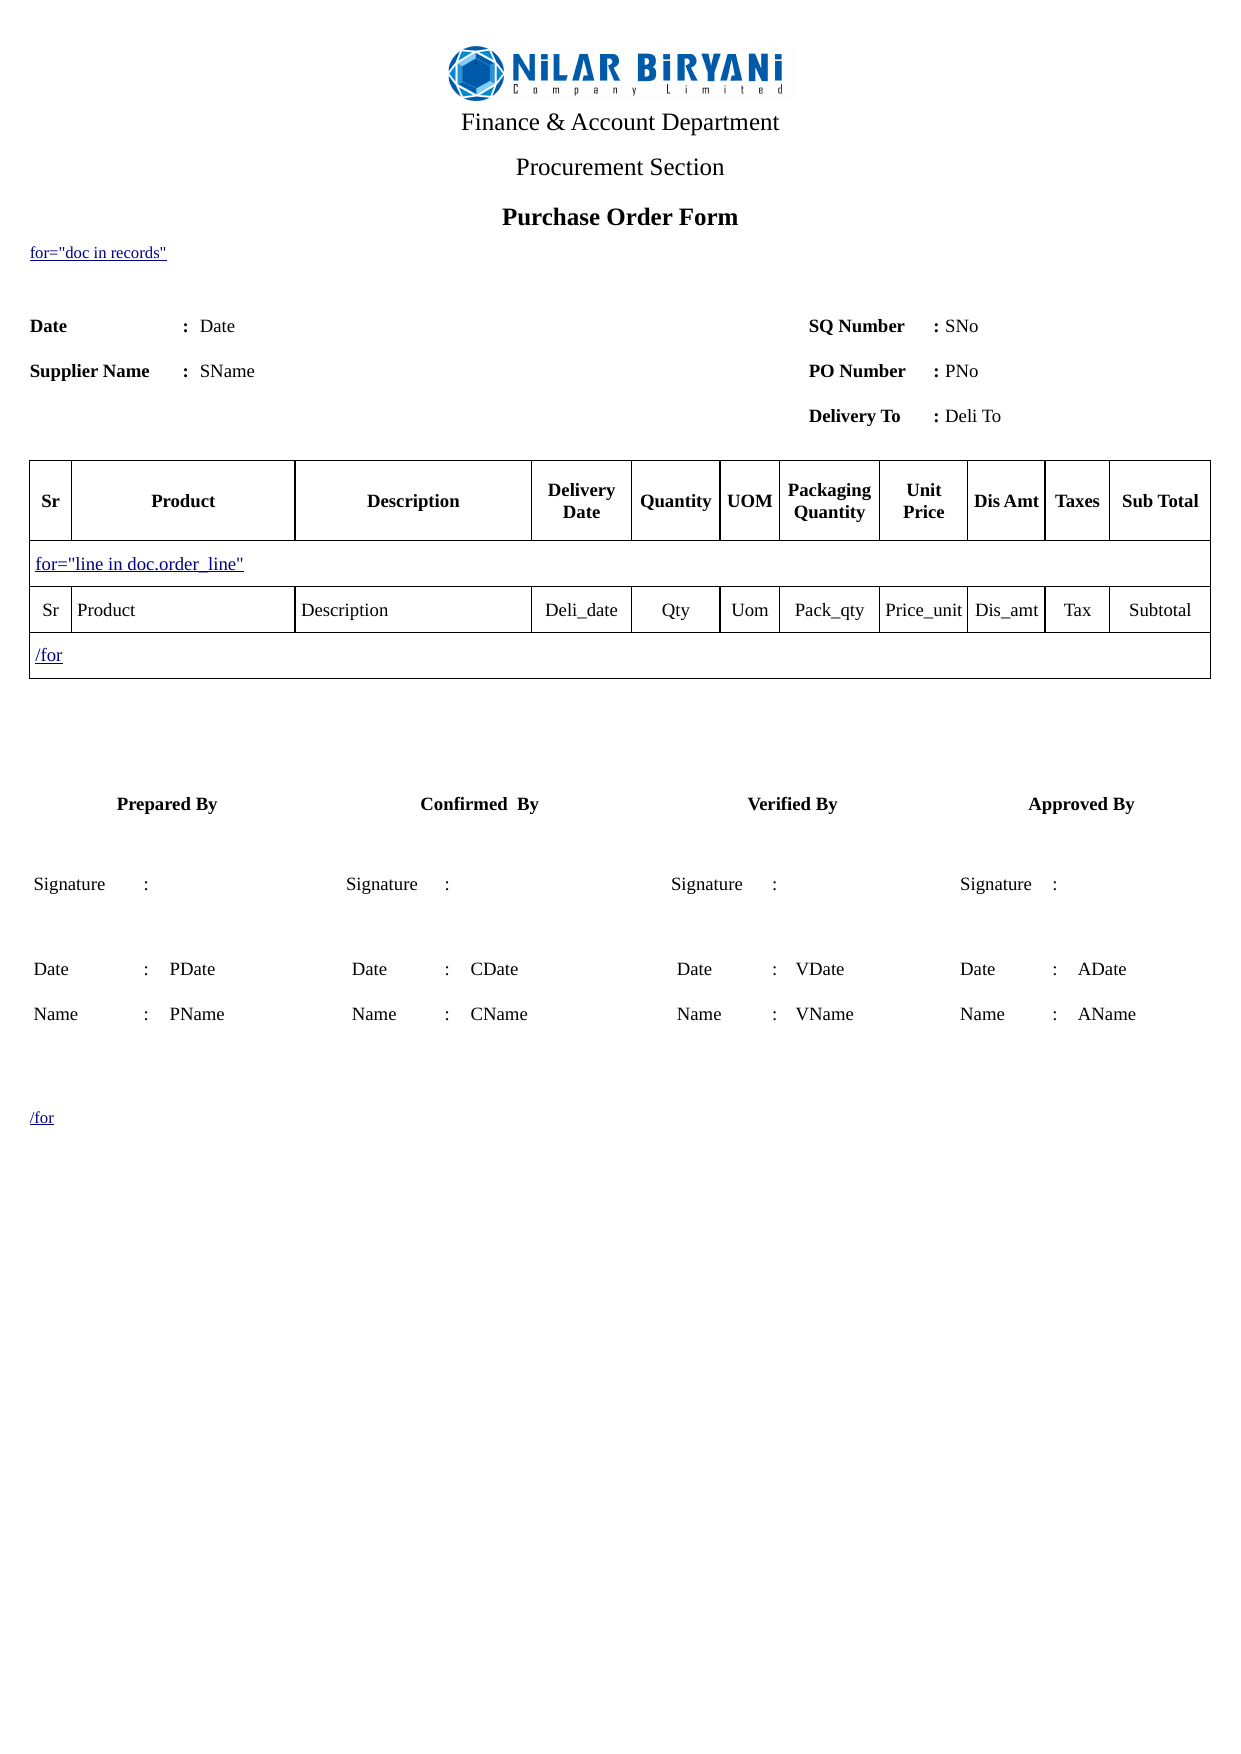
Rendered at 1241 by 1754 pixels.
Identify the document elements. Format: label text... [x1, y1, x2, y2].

table_header : [171, 303, 199, 348]
table_cell Name [671, 991, 759, 1036]
table_cell : [1038, 822, 1072, 946]
table_cell Finance & Account Department [30, 101, 1211, 146]
table_cell Name [346, 991, 429, 1036]
table_cell for="line in doc.order_line" [30, 541, 1210, 586]
table_cell Sr [30, 587, 71, 632]
table_header Approved By [954, 786, 1208, 822]
table_cell PNo [945, 348, 1211, 393]
table_cell Subtotal [1110, 587, 1210, 632]
table_header Sub Total [1110, 461, 1210, 540]
table_cell Name [954, 991, 1037, 1036]
table_cell [305, 822, 346, 946]
table_header Taxes [1046, 461, 1109, 540]
table_cell Purchase Order Form [30, 191, 1211, 243]
table_header [30, 41, 1211, 101]
table_cell : [759, 822, 789, 946]
table_cell SName [200, 348, 808, 393]
table_cell Tax [1046, 587, 1109, 632]
table_header Verified By [671, 786, 919, 822]
table_header Sr [30, 461, 71, 540]
table_cell [618, 946, 671, 991]
table_cell PO Number [809, 348, 927, 393]
table_cell : [759, 991, 789, 1036]
table_cell VName [790, 991, 919, 1036]
table_cell Uom [721, 587, 779, 632]
table_cell Dis_amt [968, 587, 1044, 632]
table_cell Date [954, 946, 1037, 991]
table_cell Description [296, 587, 531, 632]
table_cell Qty [632, 587, 719, 632]
table_cell [30, 394, 171, 439]
picture [448, 46, 797, 101]
table_cell : [927, 348, 945, 393]
table_header [919, 786, 954, 822]
table_cell VDate [790, 946, 919, 991]
table_header Description [296, 461, 531, 540]
table_cell [171, 394, 199, 439]
table_cell ADate [1072, 946, 1208, 991]
table_cell PName [164, 991, 305, 1036]
table_cell Product [72, 587, 294, 632]
table_header SNo [945, 303, 1211, 348]
table_cell : [128, 991, 163, 1036]
table_cell [618, 991, 671, 1036]
table_cell Signature [671, 822, 759, 946]
table_cell Name [33, 991, 128, 1036]
table_cell Date [33, 946, 128, 991]
table_header Dis Amt [968, 461, 1044, 540]
table_cell : [1038, 991, 1072, 1036]
table_cell [919, 822, 954, 946]
table_header : [927, 303, 945, 348]
table_cell : [128, 822, 163, 946]
table_header Date [30, 303, 171, 348]
table_header [305, 786, 346, 822]
table_cell [1072, 822, 1208, 946]
table_cell Pack_qty [780, 587, 879, 632]
table_cell : [429, 946, 464, 991]
table_cell [618, 822, 671, 946]
table_header UOM [721, 461, 779, 540]
table_header Confirmed By [346, 786, 618, 822]
table_cell Date [346, 946, 429, 991]
table_header Quantity [632, 461, 719, 540]
table_cell [305, 946, 346, 991]
table_header Unit Price [880, 461, 967, 540]
table_cell Deli To [945, 394, 1211, 439]
table_cell : [429, 991, 464, 1036]
table_cell Price_unit [880, 587, 967, 632]
table_cell CDate [465, 946, 618, 991]
table_header Product [72, 461, 294, 540]
table_header Delivery Date [532, 461, 631, 540]
table_cell /for [30, 633, 1210, 678]
table_cell Supplier Name [30, 348, 171, 393]
table_cell : [759, 946, 789, 991]
table_cell : [927, 394, 945, 439]
table_cell Signature [346, 822, 429, 946]
table_cell Procurement Section [30, 146, 1211, 191]
table_cell Delivery To [809, 394, 927, 439]
table_cell Signature [33, 822, 128, 946]
table_cell : [128, 946, 163, 991]
table_cell CName [465, 991, 618, 1036]
table_cell PDate [164, 946, 305, 991]
table_cell Date [671, 946, 759, 991]
table_header Date [200, 303, 808, 348]
table_header SQ Number [809, 303, 927, 348]
table_cell Signature [954, 822, 1037, 946]
table_header [618, 786, 671, 822]
table_cell [164, 822, 305, 946]
text /for [29, 1107, 1211, 1127]
table_cell : [171, 348, 199, 393]
table_header Prepared By [33, 786, 305, 822]
table_cell : [429, 822, 464, 946]
table_cell AName [1072, 991, 1208, 1036]
table_cell [305, 991, 346, 1036]
table_cell : [1038, 946, 1072, 991]
table_cell [919, 946, 954, 991]
table_cell [465, 822, 618, 946]
table_cell Deli_date [532, 587, 631, 632]
text for="doc in records" [29, 243, 1211, 262]
table_header Packaging Quantity [780, 461, 879, 540]
table_cell [200, 394, 808, 439]
table_cell [790, 822, 919, 946]
table_cell [919, 991, 954, 1036]
